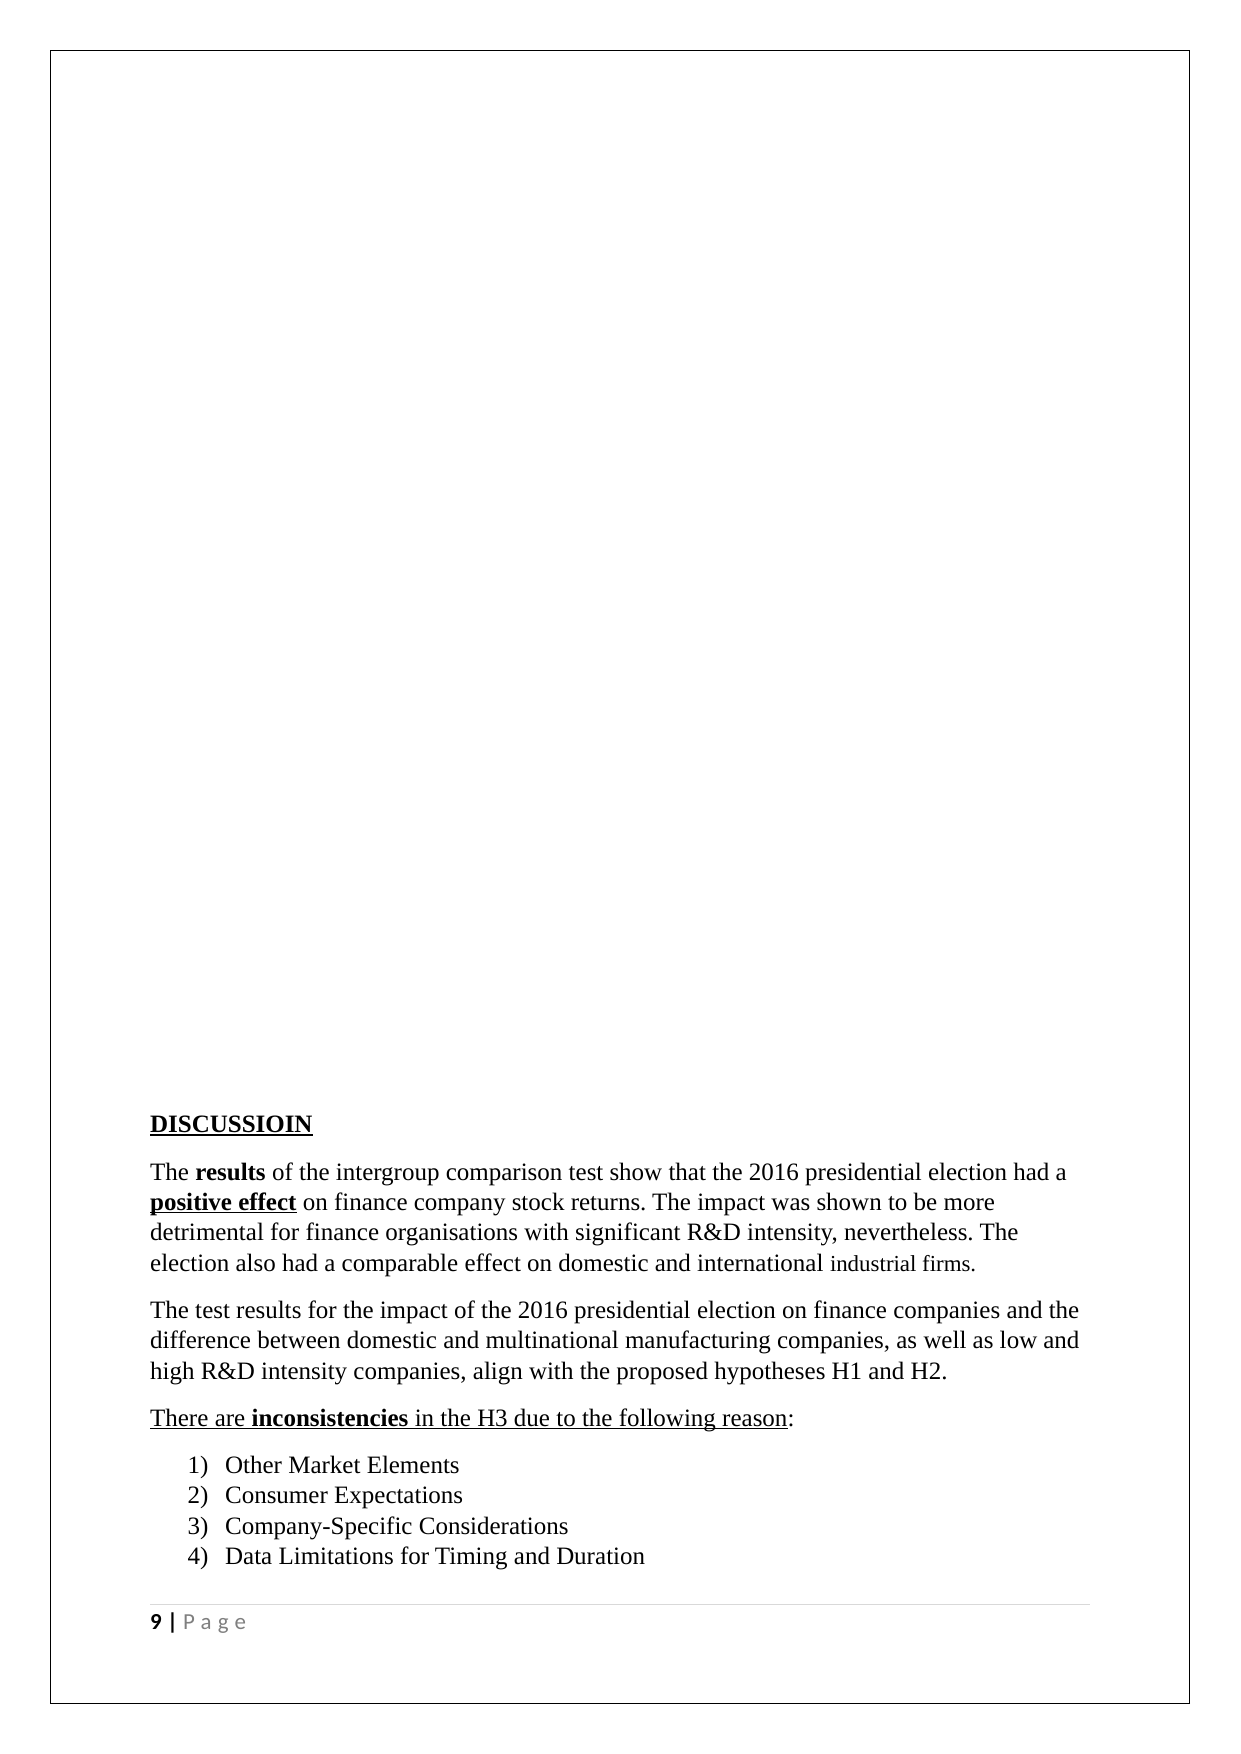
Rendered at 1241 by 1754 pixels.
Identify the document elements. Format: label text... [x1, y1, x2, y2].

list Consumer Expectations [187, 1480, 1090, 1509]
list Data Limitations for Timing and Duration [187, 1541, 1090, 1570]
list Other Market Elements [187, 1450, 1090, 1479]
text The test results for the impact of the 2016 presidential election on finance companies and the difference between domestic and multinational manufacturing companies, as well as low and high R&D intensity companies, align with the proposed hypotheses H1 and H2. [150, 1295, 1090, 1384]
text The results of the intergroup comparison test show that the 2016 presidential election had a positive effect on finance company stock returns. The impact was shown to be more detrimental for finance organisations with significant R&D intensity, nevertheless. The election also had a comparable effect on domestic and international industrial firms. [150, 1157, 1090, 1277]
list Company-Specific Considerations [187, 1511, 1090, 1539]
text DISCUSSIOIN [150, 1109, 1090, 1138]
text There are inconsistencies in the H3 due to the following reason: [150, 1403, 1090, 1432]
